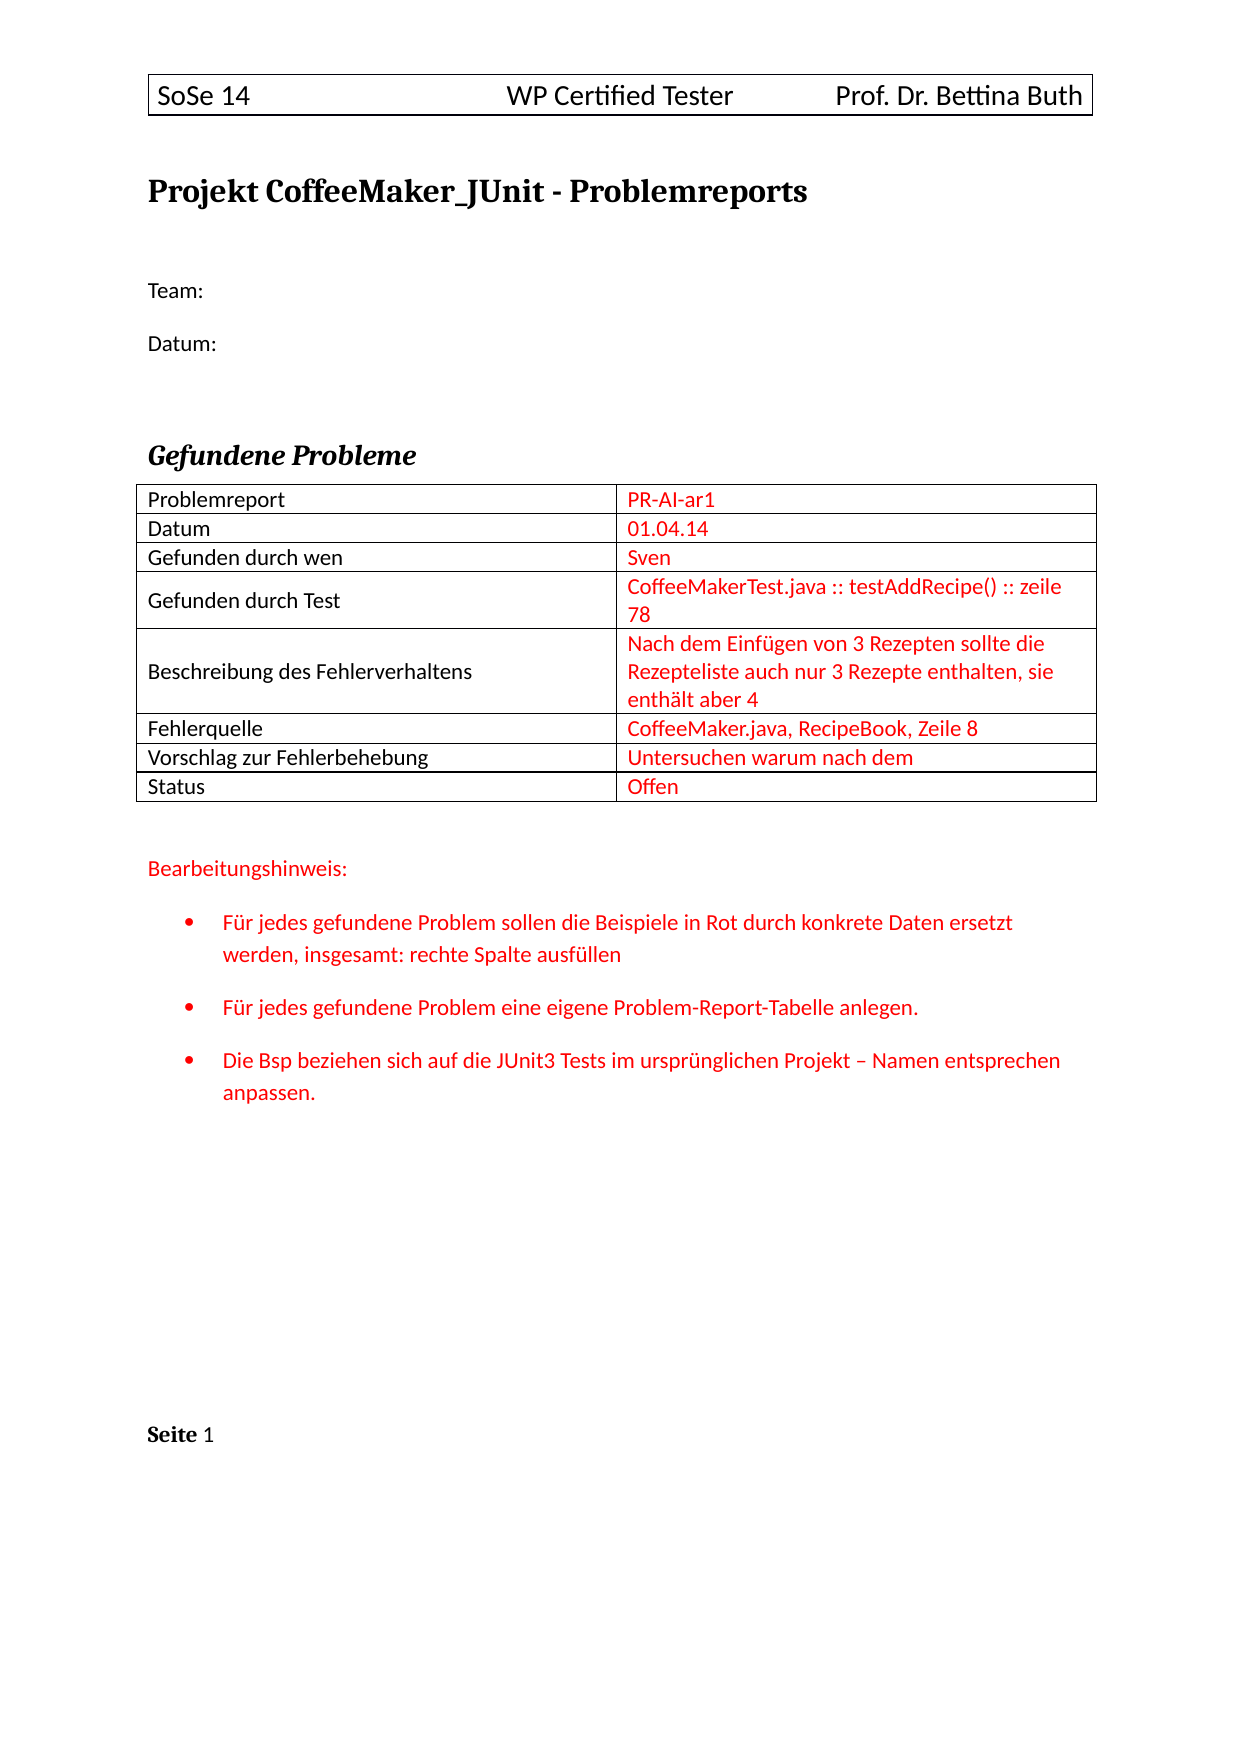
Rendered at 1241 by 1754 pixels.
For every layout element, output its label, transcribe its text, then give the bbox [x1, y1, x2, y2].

table_cell Status [137, 773, 616, 801]
table_cell CoffeeMaker.java, RecipeBook, Zeile 8 [617, 714, 1096, 742]
table_cell Beschreibung des Fehlerverhaltens [137, 629, 616, 713]
table_cell Untersuchen warum nach dem [617, 744, 1096, 771]
text Bearbeitungshinweis: [148, 854, 1093, 883]
table_cell Offen [617, 773, 1096, 801]
table_cell Vorschlag zur Fehlerbehebung [137, 744, 616, 771]
table_cell Fehlerquelle [137, 714, 616, 742]
table_cell Gefunden durch wen [137, 543, 616, 571]
list Die Bsp beziehen sich auf die JUnit3 Tests im ursprünglichen Projekt – Namen entsprechen anpassen. [185, 1046, 1093, 1106]
table_cell Nach dem Einfügen von 3 Rezepten sollte die Rezepteliste auch nur 3 Rezepte enthalten, sie enthält aber 4 [617, 629, 1096, 713]
table_cell 01.04.14 [617, 514, 1096, 542]
subtitle Projekt CoffeeMaker_JUnit - Problemreports [148, 173, 1093, 211]
table_header PR-AI-ar1 [617, 485, 1096, 513]
table_cell Sven [617, 543, 1096, 571]
text Datum: [148, 329, 1093, 357]
list Für jedes gefundene Problem sollen die Beispiele in Rot durch konkrete Daten ersetzt werden, insgesamt: rechte Spalte ausfüllen [185, 908, 1093, 968]
table_cell CoffeeMakerTest.java :: testAddRecipe() :: zeile 78 [617, 572, 1096, 628]
table_cell Gefunden durch Test [137, 572, 616, 628]
table_header Problemreport [137, 485, 616, 513]
text Team: [148, 276, 1093, 304]
list Für jedes gefundene Problem eine eigene Problem-Report-Tabelle anlegen. [185, 993, 1093, 1021]
table_cell Datum [137, 514, 616, 542]
subtitle Gefundene Probleme [148, 439, 1093, 473]
